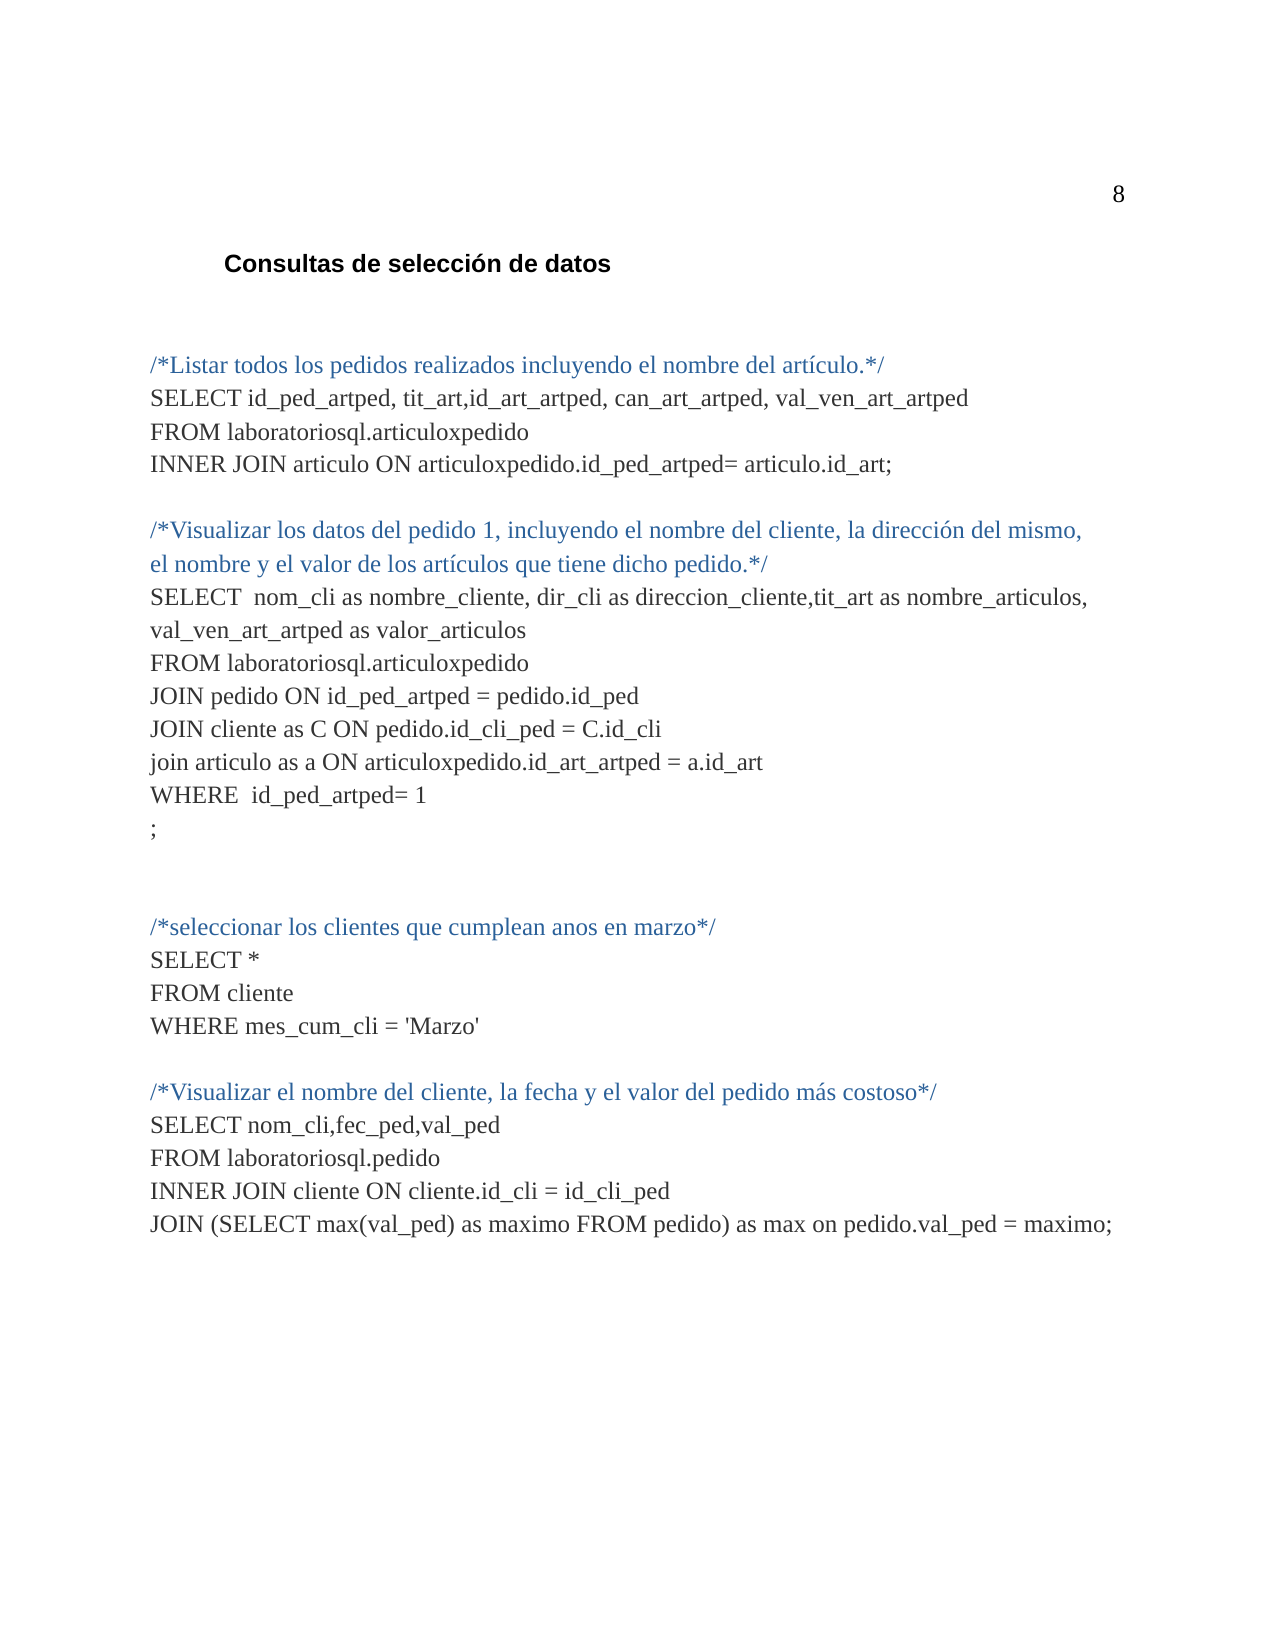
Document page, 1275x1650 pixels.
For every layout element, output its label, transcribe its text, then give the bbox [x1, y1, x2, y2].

text /*Listar todos los pedidos realizados incluyendo el nombre del artículo.*/ SELECT id_ped_artped, tit_art,id_art_artped, can_art_artped, val_ven_art_artped FROM laboratoriosql.articuloxpedido INNER JOIN articulo ON articuloxpedido.id_ped_artped= articulo.id_art; /*Visualizar los datos del pedido 1, incluyendo el nombre del cliente, la dirección del mismo, el nombre y el valor de los artículos que tiene dicho pedido.*/ SELECT nom_cli as nombre_cliente, dir_cli as direccion_cliente,tit_art as nombre_articulos, val_ven_art_artped as valor_articulos FROM laboratoriosql.articuloxpedido JOIN pedido ON id_ped_artped = pedido.id_ped JOIN cliente as C ON pedido.id_cli_ped = C.id_cli join articulo as a ON articuloxpedido.id_art_artped = a.id_art WHERE id_ped_artped= 1 ; /*seleccionar los clientes que cumplean anos en marzo*/ SELECT * FROM cliente WHERE mes_cum_cli = 'Marzo' /*Visualizar el nombre del cliente, la fecha y el valor del pedido más costoso*/ SELECT nom_cli,fec_ped,val_ped FROM laboratoriosql.pedido INNER JOIN cliente ON cliente.id_cli = id_cli_ped JOIN (SELECT max(val_ped) as maximo FROM pedido) as max on pedido.val_ped = maximo; [150, 284, 1125, 1271]
subtitle Consultas de selección de datos [150, 249, 1125, 278]
